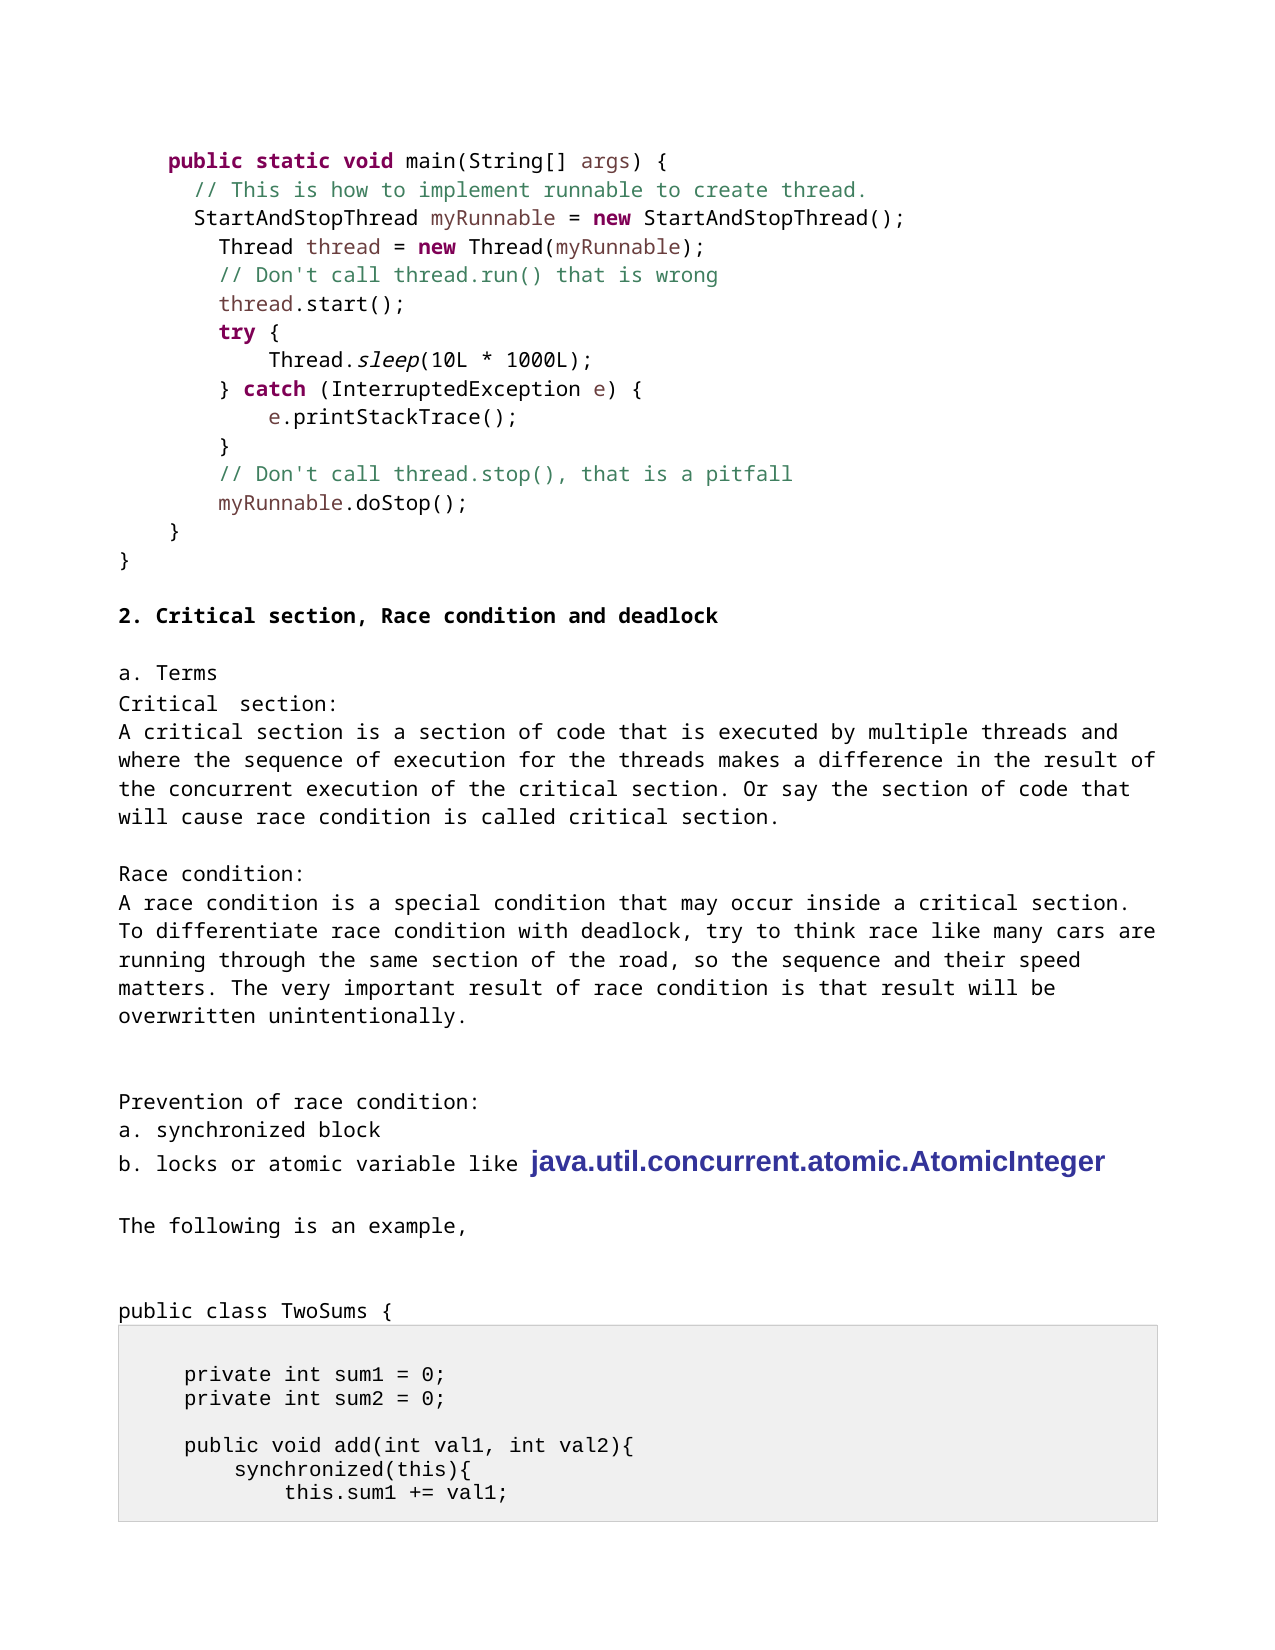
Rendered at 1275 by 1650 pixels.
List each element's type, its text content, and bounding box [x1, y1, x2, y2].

text public class TwoSums { [118, 1296, 1157, 1324]
text The following is an example, [118, 1211, 1157, 1239]
text private int sum2 = 0; [119, 1372, 1157, 1396]
text StartAndStopThread myRunnable = new StartAndStopThread(); [118, 203, 1157, 232]
text 2. Critical section, Race condition and deadlock [118, 602, 1157, 630]
text e.printStackTrace(); [118, 402, 1157, 431]
text try { [118, 317, 1157, 346]
text // This is how to implement runnable to create thread. [118, 175, 1157, 203]
text A critical section is a section of code that is executed by multiple threads and where the sequence of execution for the threads makes a difference in the result of the concurrent execution of the critical section. Or say the section of code that will cause race condition is called critical section. [118, 717, 1157, 831]
text To differentiate race condition with deadlock, try to think race like many cars are running through the same section of the road, so the sequence and their speed matters. The very important result of race condition is that result will be overwritten unintentionally. [118, 916, 1157, 1030]
text Critical section: [118, 687, 1157, 717]
text Prevention of race condition: [118, 1087, 1157, 1115]
text a. Terms [118, 658, 1157, 687]
text Thread thread = new Thread(myRunnable); [118, 232, 1157, 260]
text } [118, 545, 1157, 573]
text public static void main(String[] args) { [118, 147, 1157, 175]
text Race condition: [118, 859, 1157, 888]
text a. synchronized block [118, 1115, 1157, 1144]
text thread.start(); [118, 289, 1157, 317]
text this.sum1 += val1; [119, 1466, 1157, 1521]
text synchronized(this){ [119, 1443, 1157, 1466]
text public void add(int val1, int val2){ [119, 1419, 1157, 1443]
text A race condition is a special condition that may occur inside a critical section. [118, 888, 1157, 916]
text // Don't call thread.stop(), that is a pitfall [118, 459, 1157, 488]
text } [118, 516, 1157, 545]
text b. locks or atomic variable like java.util.concurrent.atomic.AtomicInteger [118, 1144, 1157, 1177]
text } catch (InterruptedException e) { [118, 374, 1157, 402]
text } [118, 431, 1157, 459]
text // Don't call thread.run() that is wrong [118, 260, 1157, 289]
text private int sum1 = 0; [119, 1348, 1157, 1372]
text Thread.sleep(10L * 1000L); [118, 346, 1157, 374]
text myRunnable.doStop(); [118, 488, 1157, 516]
